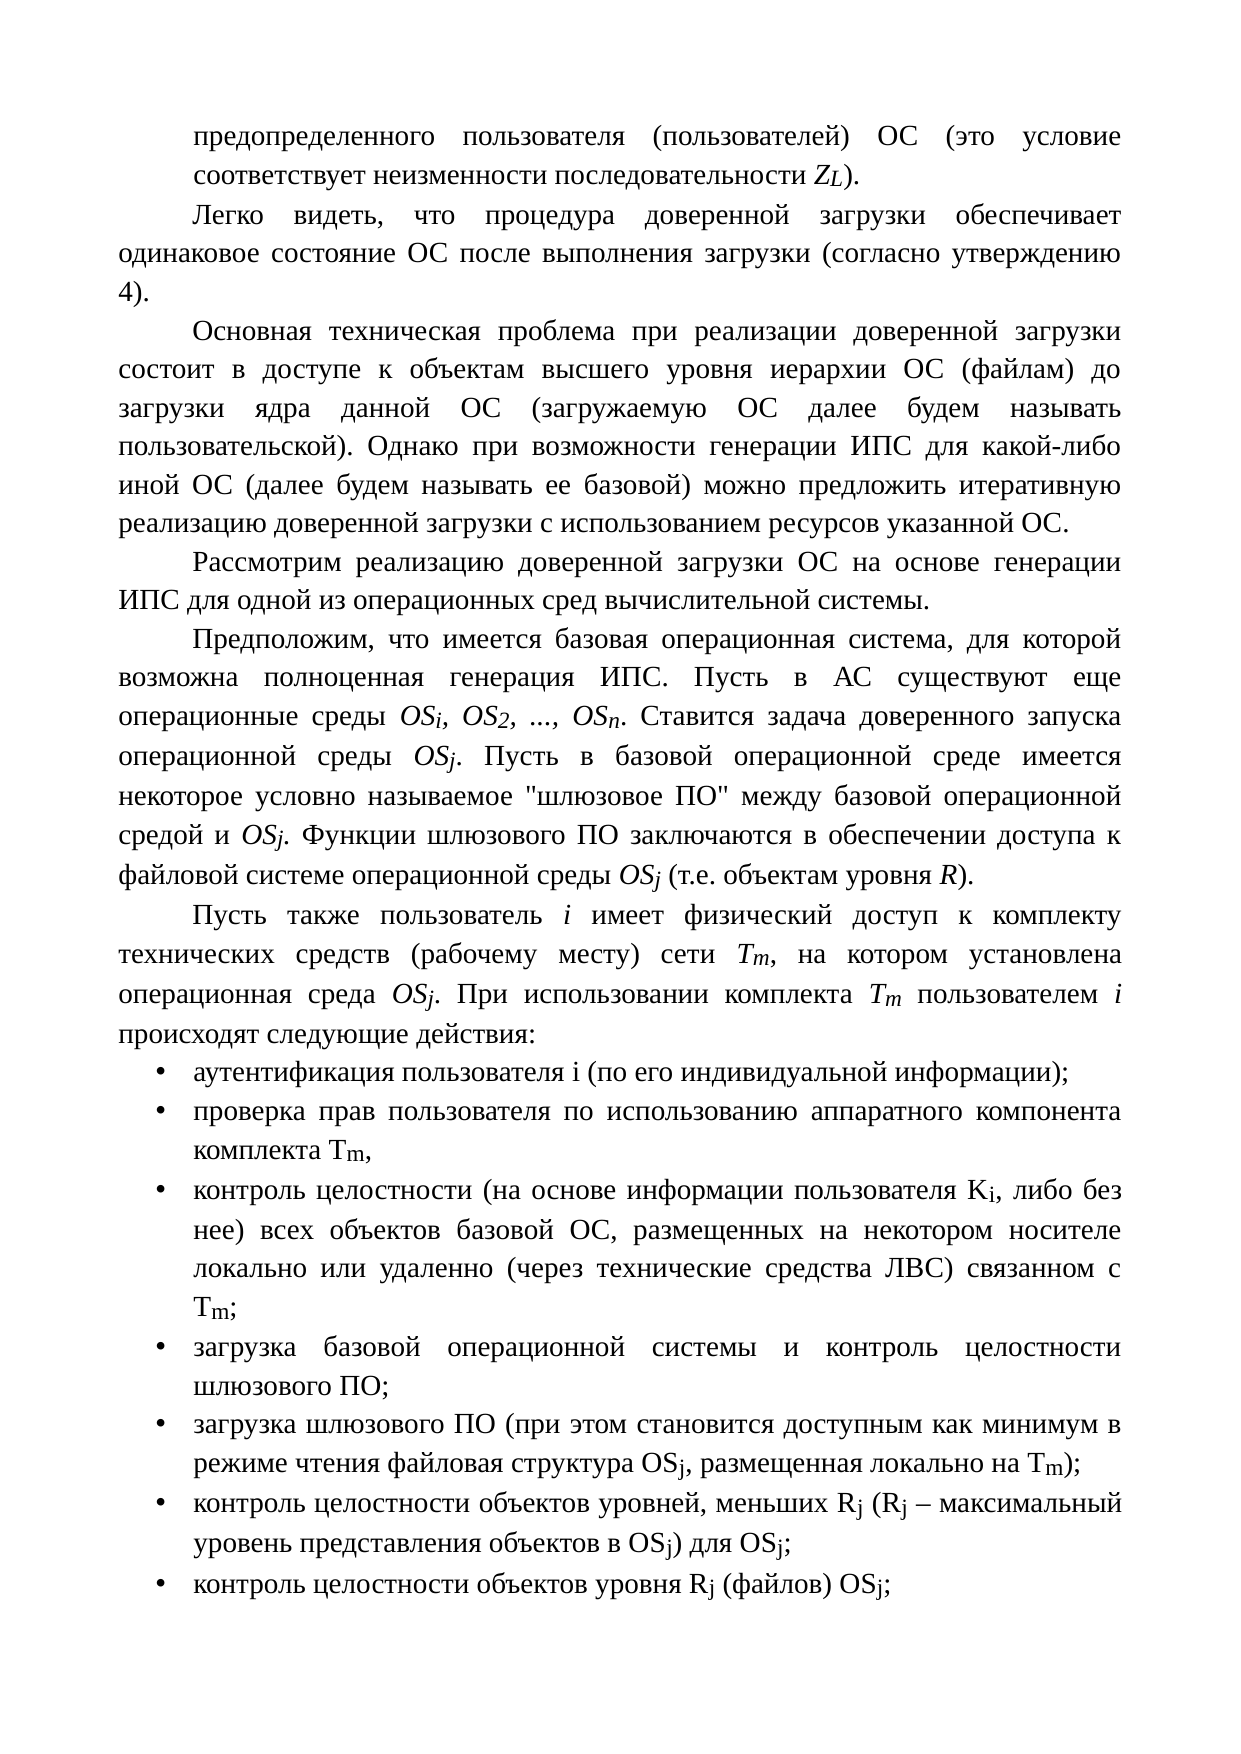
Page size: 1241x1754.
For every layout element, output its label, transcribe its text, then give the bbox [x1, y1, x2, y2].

list предопределенного пользователя (пользователей) ОС (это условие соответствует неизменности последовательности ZL). [156, 118, 1122, 192]
list проверка прав пользователя по использованию аппаратного компонента комплекта Tm, [156, 1093, 1122, 1167]
list контроль целостности (на основе информации пользователя Ki, либо без нее) всех объектов базовой ОС, размещенных на некотором носителе локально или удаленно (через технические средства ЛВС) связанном с Tm; [156, 1172, 1122, 1324]
list аутентификация пользователя i (по его индивидуальной информации); [156, 1054, 1122, 1088]
text Рассмотрим реализацию доверенной загрузки ОС на основе генерации ИПС для одной из операционных сред вычислительной системы. [118, 544, 1122, 616]
list контроль целостности объектов уровня Rj (файлов) OSj; [156, 1566, 1122, 1601]
text Основная техническая проблема при реализации доверенной загрузки состоит в доступе к объектам высшего уровня иерархии ОС (файлам) до загрузки ядра данной ОС (загружаемую ОС далее будем называть пользовательской). Однако при возможности генерации ИПС для какой-либо иной ОС (далее будем называть ее базовой) можно предложить итеративную реализацию доверенной загрузки с использованием ресурсов указанной ОС. [118, 313, 1122, 539]
list загрузка шлюзового ПО (при этом становится доступным как минимум в режиме чтения файловая структура OSj, размещенная локально на Tm); [156, 1407, 1122, 1480]
text Предположим, что имеется базовая операционная система, для которой возможна полноценная генерация ИПС. Пусть в АС существуют еще операционные среды OSi, OS2, ..., OSn. Ставится задача доверенного запуска операционной среды OSj. Пусть в базовой операционной среде имеется некоторое условно называемое "шлюзовое ПО" между базовой операционной средой и OSj. Функции шлюзового ПО заключаются в обеспечении доступа к файловой системе операционной среды OSj (т.е. объектам уровня R). [118, 621, 1122, 892]
text Пусть также пользователь i имеет физический доступ к комплекту технических средств (рабочему месту) сети Tm, на котором установлена операционная среда OSj. При использовании комплекта Tm пользователем i происходят следующие действия: [118, 897, 1122, 1049]
text Легко видеть, что процедура доверенной загрузки обеспечивает одинаковое состояние ОС после выполнения загрузки (согласно утверждению 4). [118, 197, 1122, 308]
list контроль целостности объектов уровней, меньших Rj (Rj – максимальный уровень представления объектов в OSj) для OSj; [156, 1486, 1122, 1561]
list загрузка базовой операционной системы и контроль целостности шлюзового ПО; [156, 1329, 1122, 1402]
